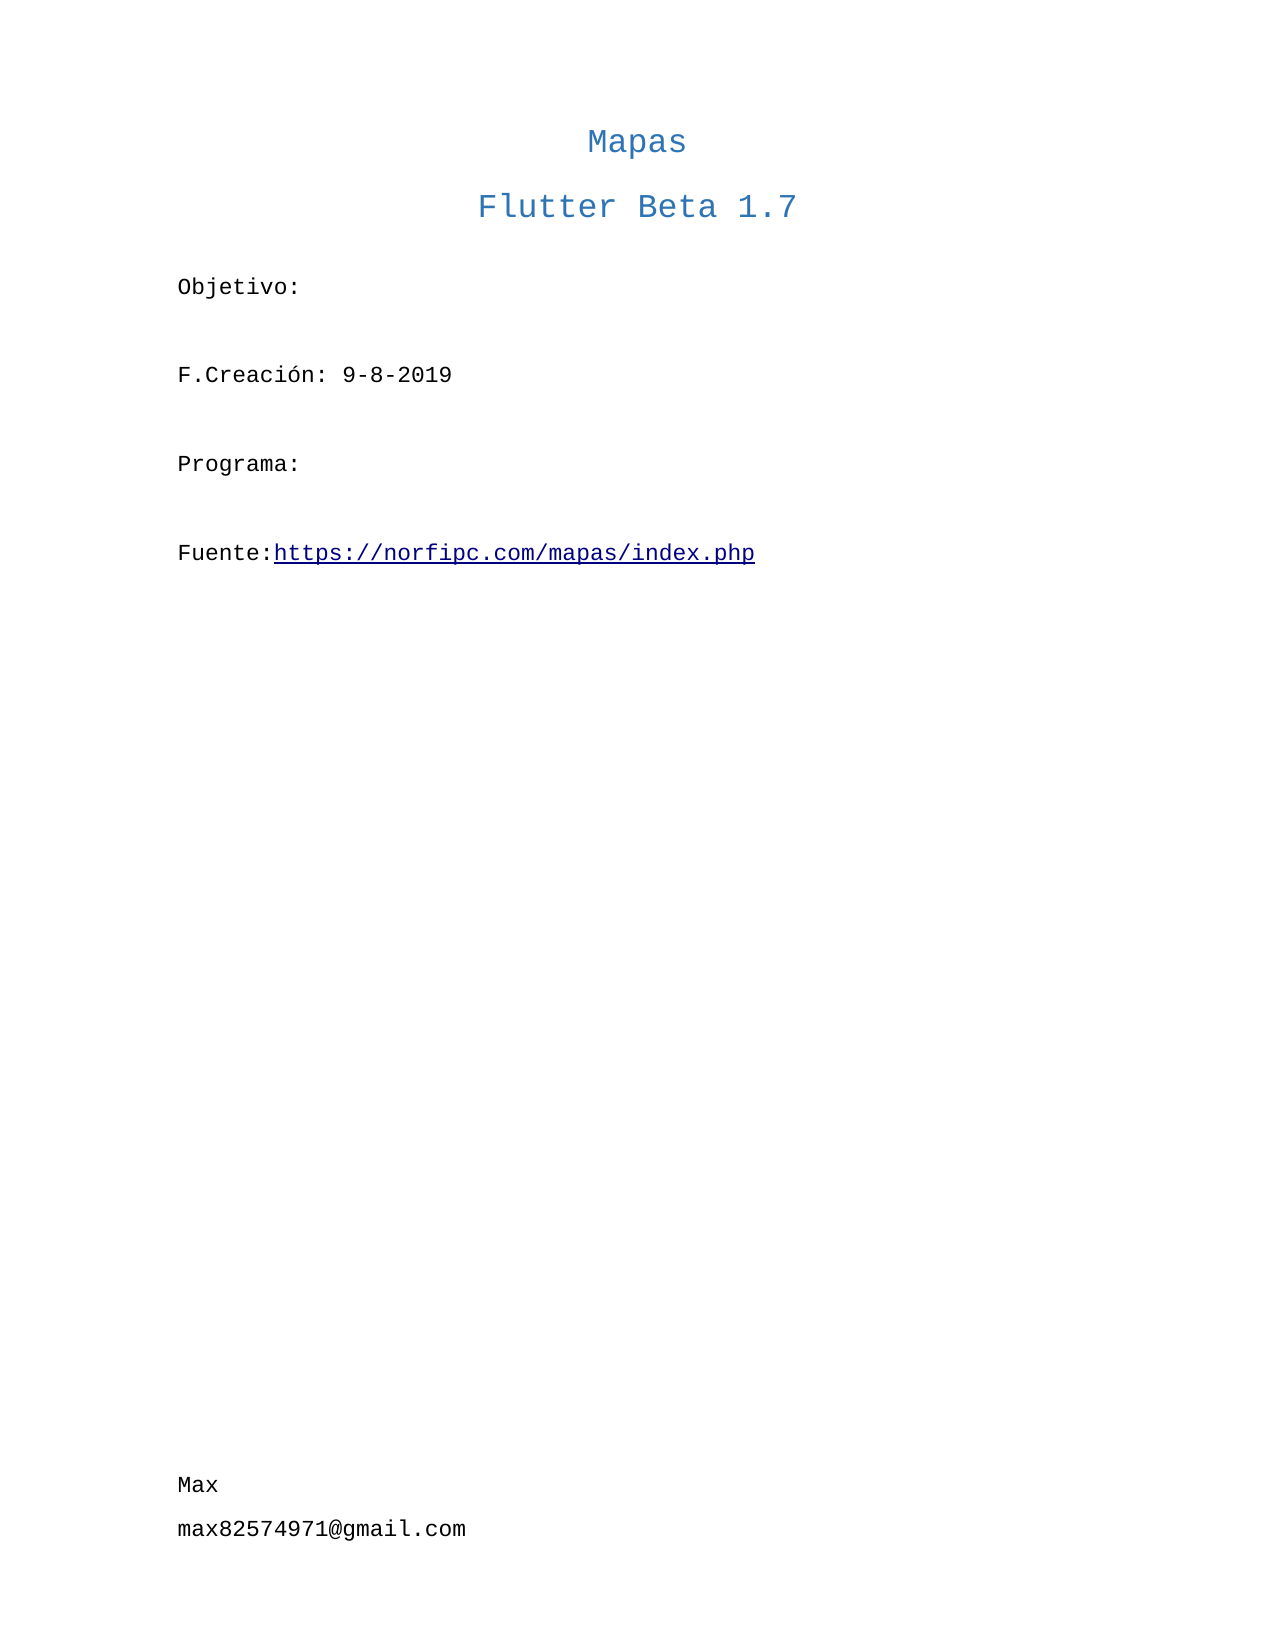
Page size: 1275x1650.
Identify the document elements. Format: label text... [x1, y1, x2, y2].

text Programa: [177, 452, 1098, 478]
text F.Creación: 9-8-2019 [177, 364, 1098, 390]
text Fuente:https://norfipc.com/mapas/index.php [177, 541, 1098, 567]
text Objetivo: [177, 275, 1098, 301]
subtitle Flutter Beta 1.7 [177, 190, 1098, 228]
subtitle Mapas [177, 125, 1098, 163]
text max82574971@gmail.com [177, 1517, 1098, 1543]
text Max [177, 1473, 1098, 1499]
